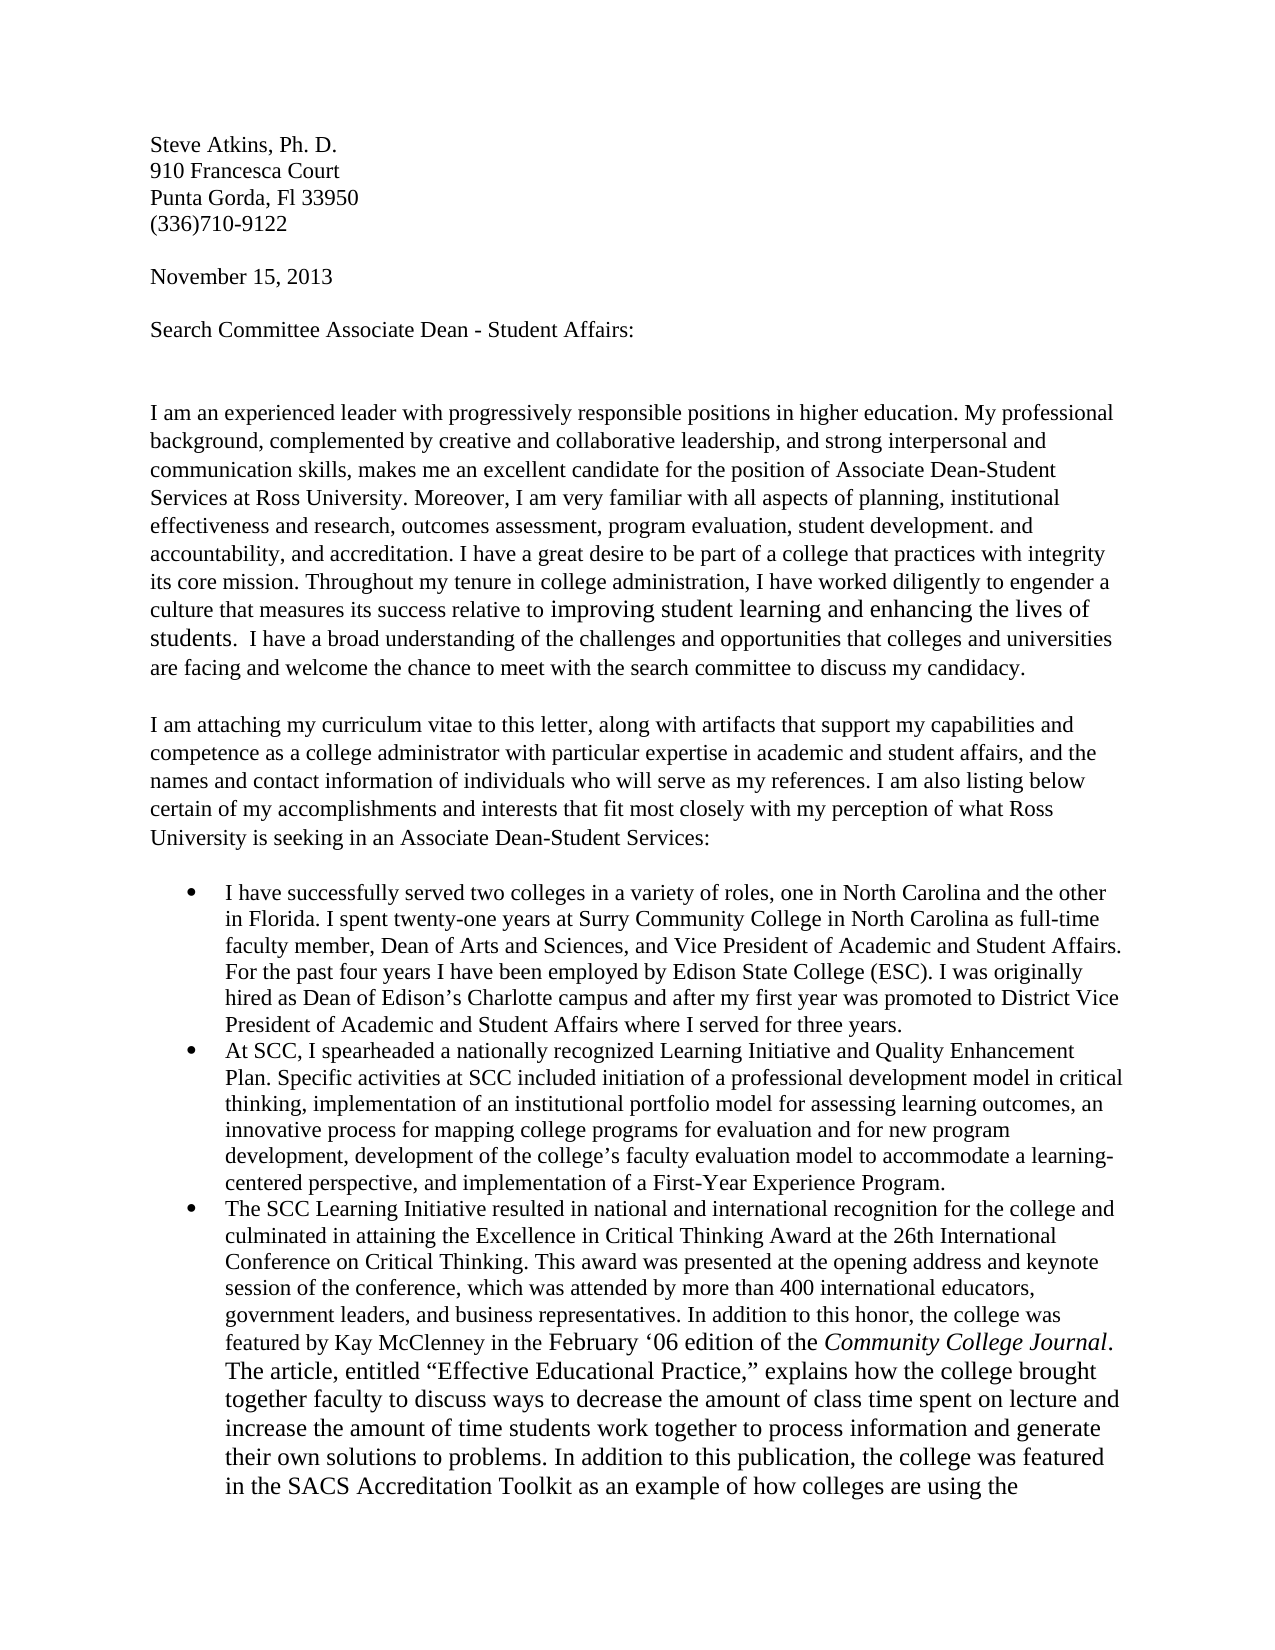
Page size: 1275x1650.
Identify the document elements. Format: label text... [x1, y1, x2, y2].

text I am attaching my curriculum vitae to this letter, along with artifacts that support my capabilities and competence as a college administrator with particular expertise in academic and student affairs, and the names and contact information of individuals who will serve as my references. I am also listing below certain of my accomplishments and interests that fit most closely with my perception of what Ross University is seeking in an Associate Dean-Student Services: [150, 709, 1125, 850]
list At SCC, I spearheaded a nationally recognized Learning Initiative and Quality Enhancement Plan. Specific activities at SCC included initiation of a professional development model in critical thinking, implementation of an institutional portfolio model for assessing learning outcomes, an innovative process for mapping college programs for evaluation and for new program development, development of the college’s faculty evaluation model to accommodate a learning-centered perspective, and implementation of a First-Year Experience Program. [187, 1037, 1125, 1195]
text 910 Francesca Court [150, 158, 1125, 184]
text I am an experienced leader with progressively responsible positions in higher education. My professional background, complemented by creative and collaborative leadership, and strong interpersonal and communication skills, makes me an excellent candidate for the position of Associate Dean-Student Services at Ross University. Moreover, I am very familiar with all aspects of planning, institutional effectiveness and research, outcomes assessment, program evaluation, student development. and accountability, and accreditation. I have a great desire to be part of a college that practices with integrity its core mission. Throughout my tenure in college administration, I have worked diligently to engender a culture that measures its success relative to improving student learning and enhancing the lives of students. I have a broad understanding of the challenges and opportunities that colleges and universities are facing and welcome the chance to meet with the search committee to discuss my candidacy. [150, 398, 1125, 680]
text Steve Atkins, Ph. D. [150, 131, 1125, 158]
text November 15, 2013 [150, 263, 1125, 289]
text Search Committee Associate Dean - Student Affairs: [150, 316, 1125, 342]
list The SCC Learning Initiative resulted in national and international recognition for the college and culminated in attaining the Excellence in Critical Thinking Award at the 26th International Conference on Critical Thinking. This award was presented at the opening address and keynote session of the conference, which was attended by more than 400 international educators, government leaders, and business representatives. In addition to this honor, the college was featured by Kay McClenney in the February ‘06 edition of the Community College Journal. The article, entitled “Effective Educational Practice,” explains how the college brought together faculty to discuss ways to decrease the amount of class time spent on lecture and increase the amount of time students work together to process information and generate their own solutions to problems. In addition to this publication, the college was featured in the SACS Accreditation Toolkit as an example of how colleges are using the [187, 1195, 1125, 1499]
text (336)710-9122 [150, 210, 1125, 237]
text Punta Gorda, Fl 33950 [150, 184, 1125, 210]
list I have successfully served two colleges in a variety of roles, one in North Carolina and the other in Florida. I spent twenty-one years at Surry Community College in North Carolina as full-time faculty member, Dean of Arts and Sciences, and Vice President of Academic and Student Affairs. For the past four years I have been employed by Edison State College (ESC). I was originally hired as Dean of Edison’s Charlotte campus and after my first year was promoted to District Vice President of Academic and Student Affairs where I served for three years. [187, 879, 1125, 1037]
